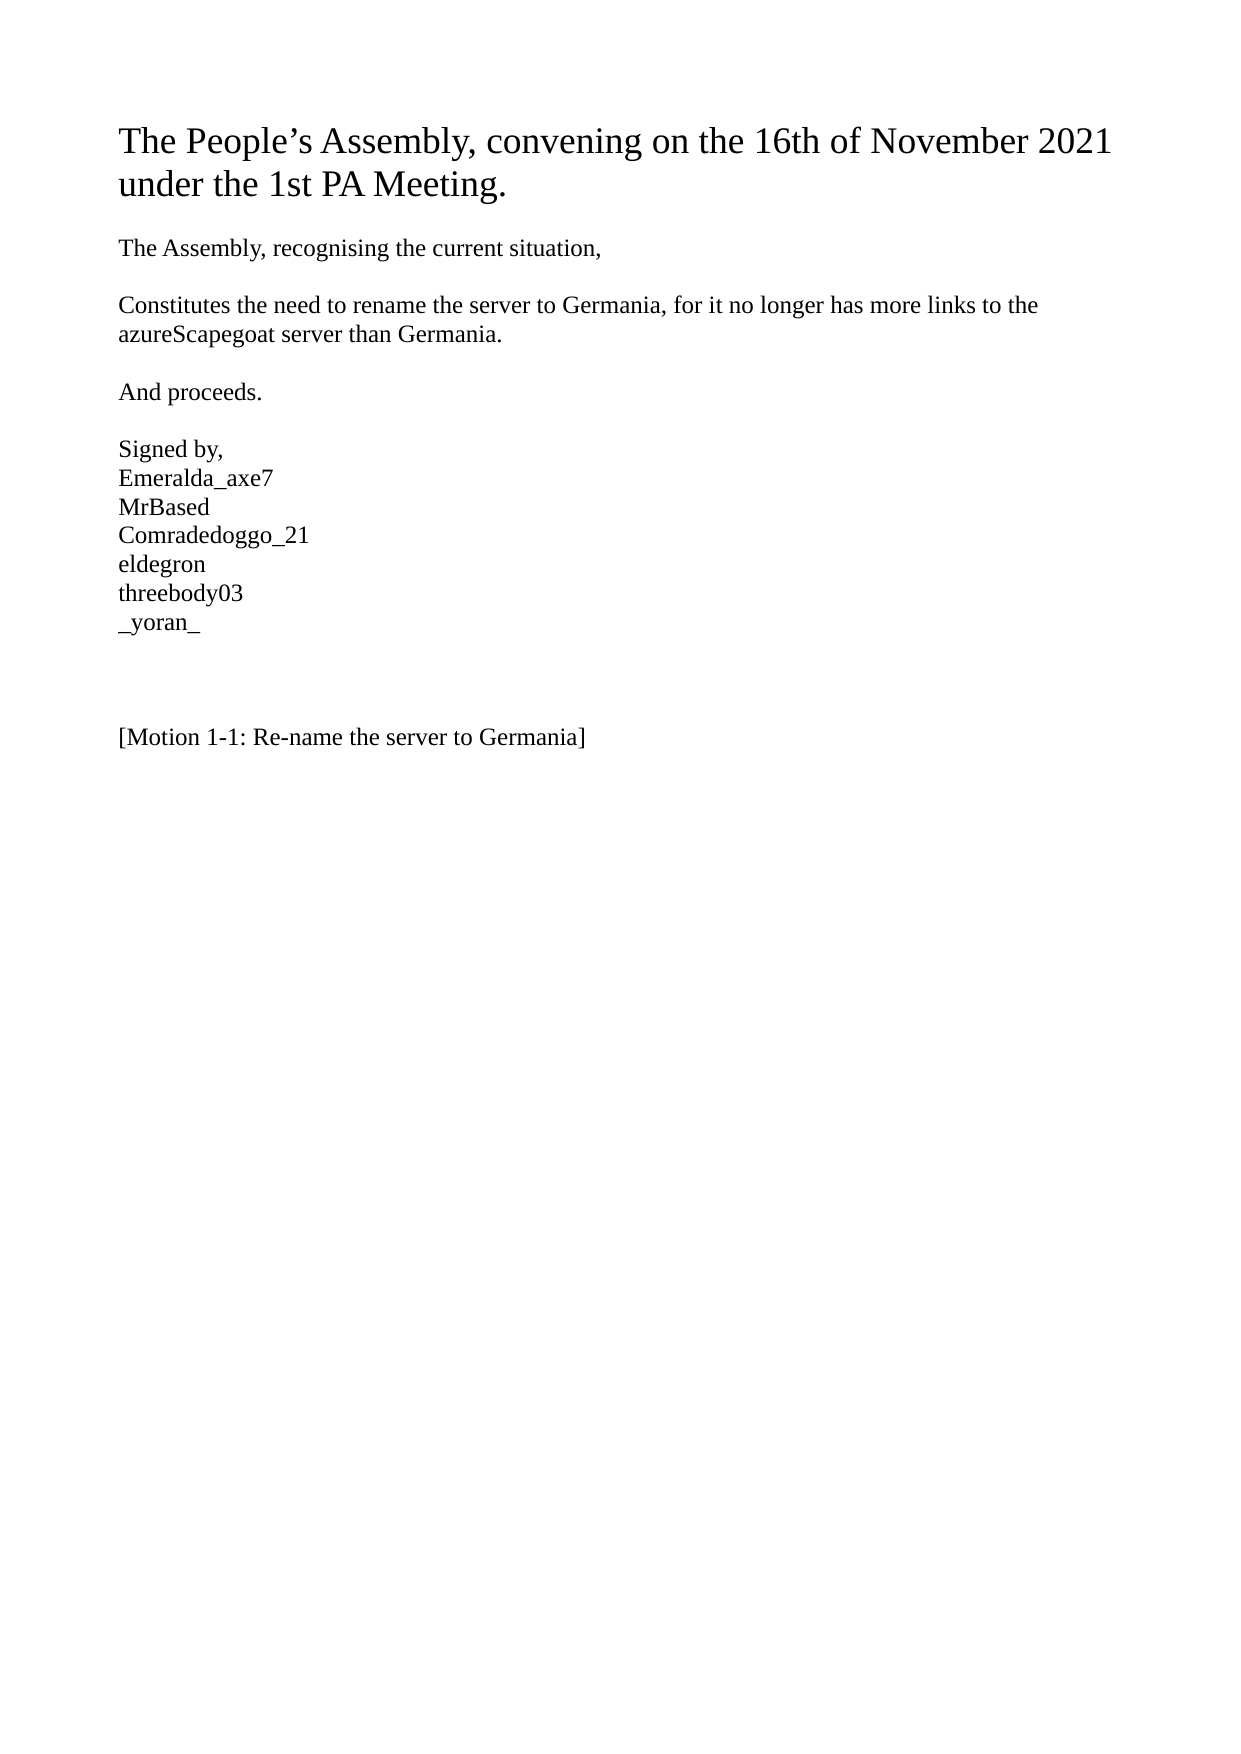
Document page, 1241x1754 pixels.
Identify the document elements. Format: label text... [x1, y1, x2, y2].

text threebody03 [118, 578, 1122, 607]
text The People’s Assembly, convening on the 16th of November 2021 under the 1st PA Meeting. [118, 118, 1122, 204]
text [Motion 1-1: Re-name the server to Germania] [118, 722, 1122, 751]
text And proceeds. [118, 377, 1122, 406]
text The Assembly, recognising the current situation, [118, 233, 1122, 262]
text eldegron [118, 549, 1122, 578]
text Comradedoggo_21 [118, 521, 1122, 549]
text Signed by, [118, 434, 1122, 463]
text Emeralda_axe7 [118, 463, 1122, 492]
text Constitutes the need to rename the server to Germania, for it no longer has more links to the azureScapegoat server than Germania. [118, 291, 1122, 348]
text MrBased [118, 492, 1122, 521]
text _yoran_ [118, 607, 1122, 636]
